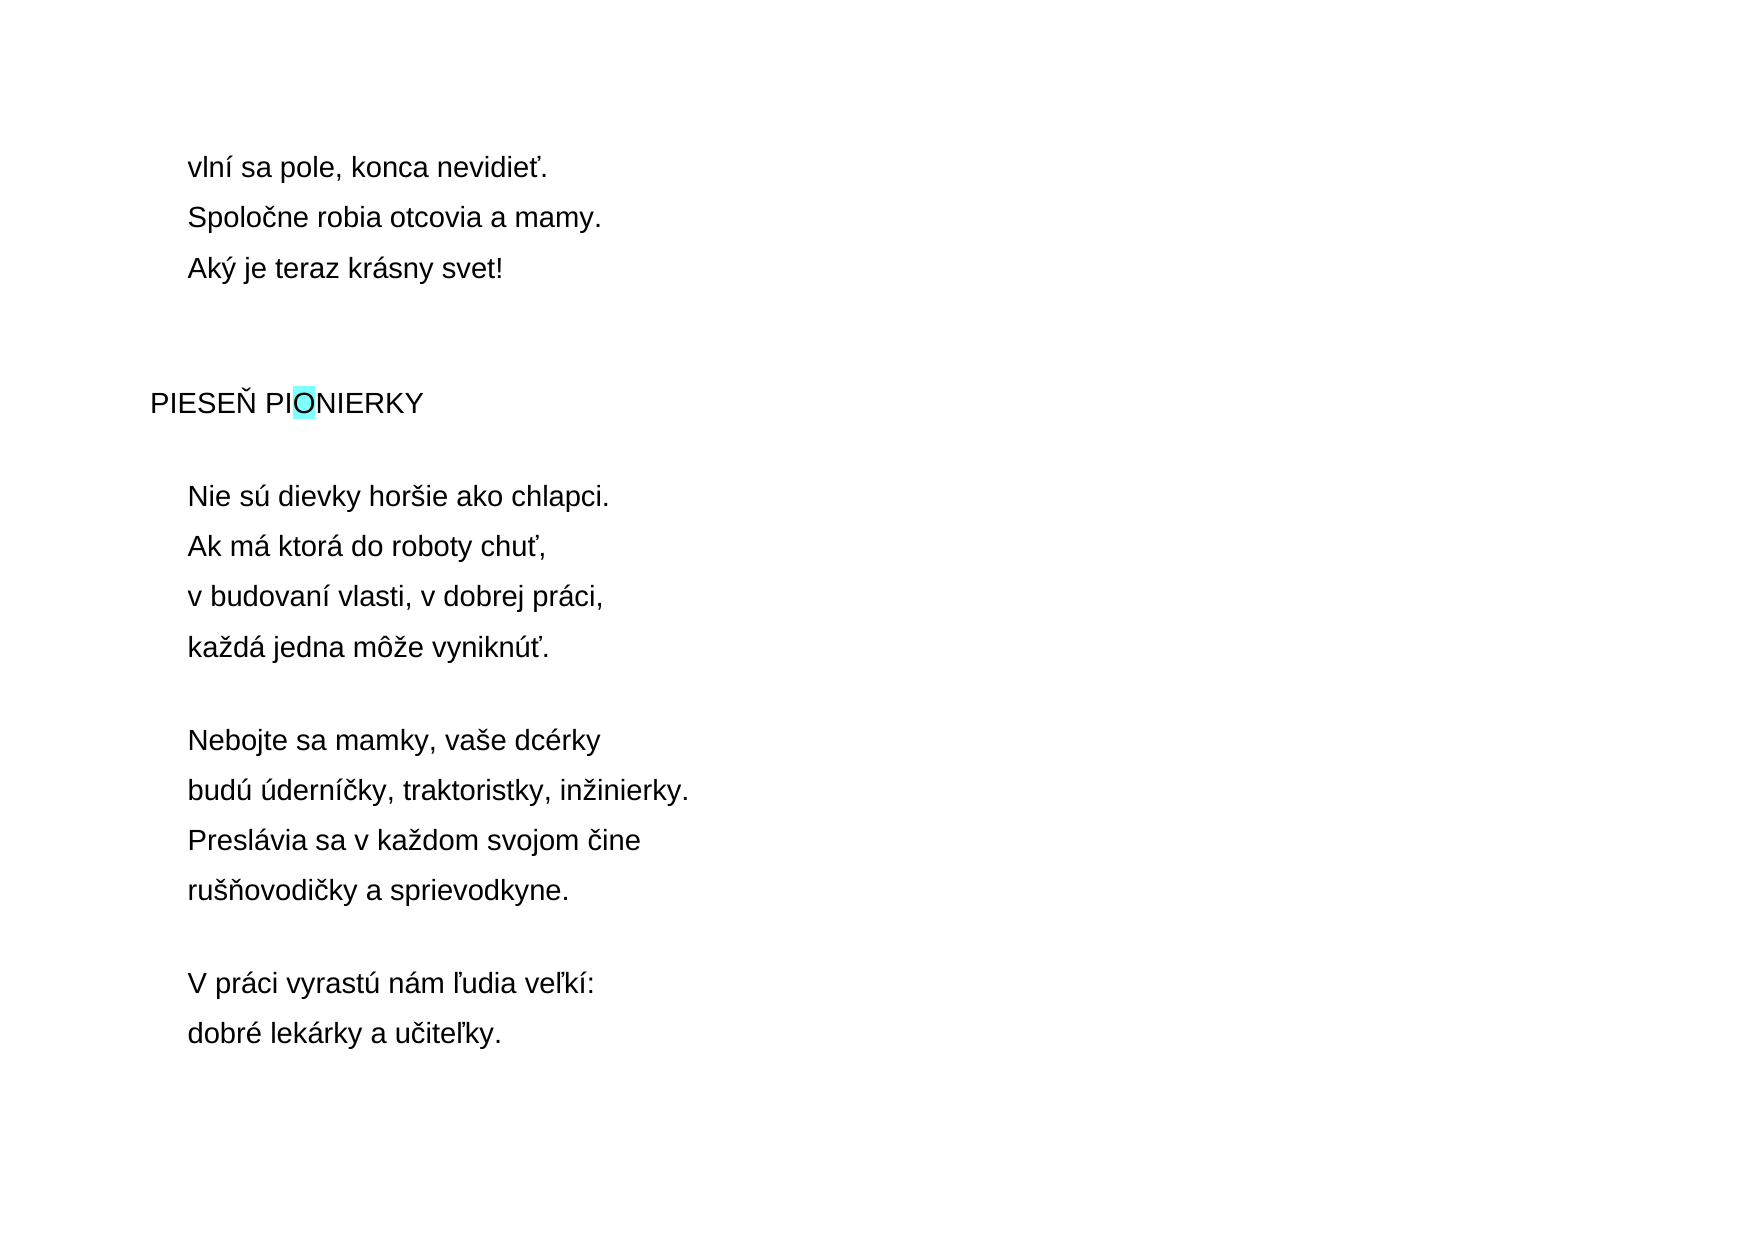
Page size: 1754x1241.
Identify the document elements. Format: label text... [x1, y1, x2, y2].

text vlní sa pole, konca nevidieť. [150, 150, 1243, 183]
text v budovaní vlasti, v dobrej práci, [150, 579, 1243, 613]
text každá jedna môže vyniknúť. [150, 630, 1243, 663]
text Nebojte sa mamky, vaše dcérky [150, 722, 1243, 756]
text Spoločne robia otcovia a mamy. [150, 200, 1243, 234]
text Aký je teraz krásny svet! [150, 251, 1243, 284]
text dobré lekárky a učiteľky. [150, 1017, 1243, 1050]
text budú úderníčky, traktoristky, inžinierky. [150, 773, 1243, 806]
text rušňovodičky a sprievodkyne. [150, 873, 1243, 907]
text Preslávia sa v každom svojom čine [150, 823, 1243, 857]
subtitle PIESEŇ PIONIERKY [150, 386, 1243, 419]
text Nie sú dievky horšie ako chlapci. [150, 479, 1243, 512]
text V práci vyrastú nám ľudia veľkí: [150, 966, 1243, 1000]
text Ak má ktorá do roboty chuť, [150, 529, 1243, 563]
